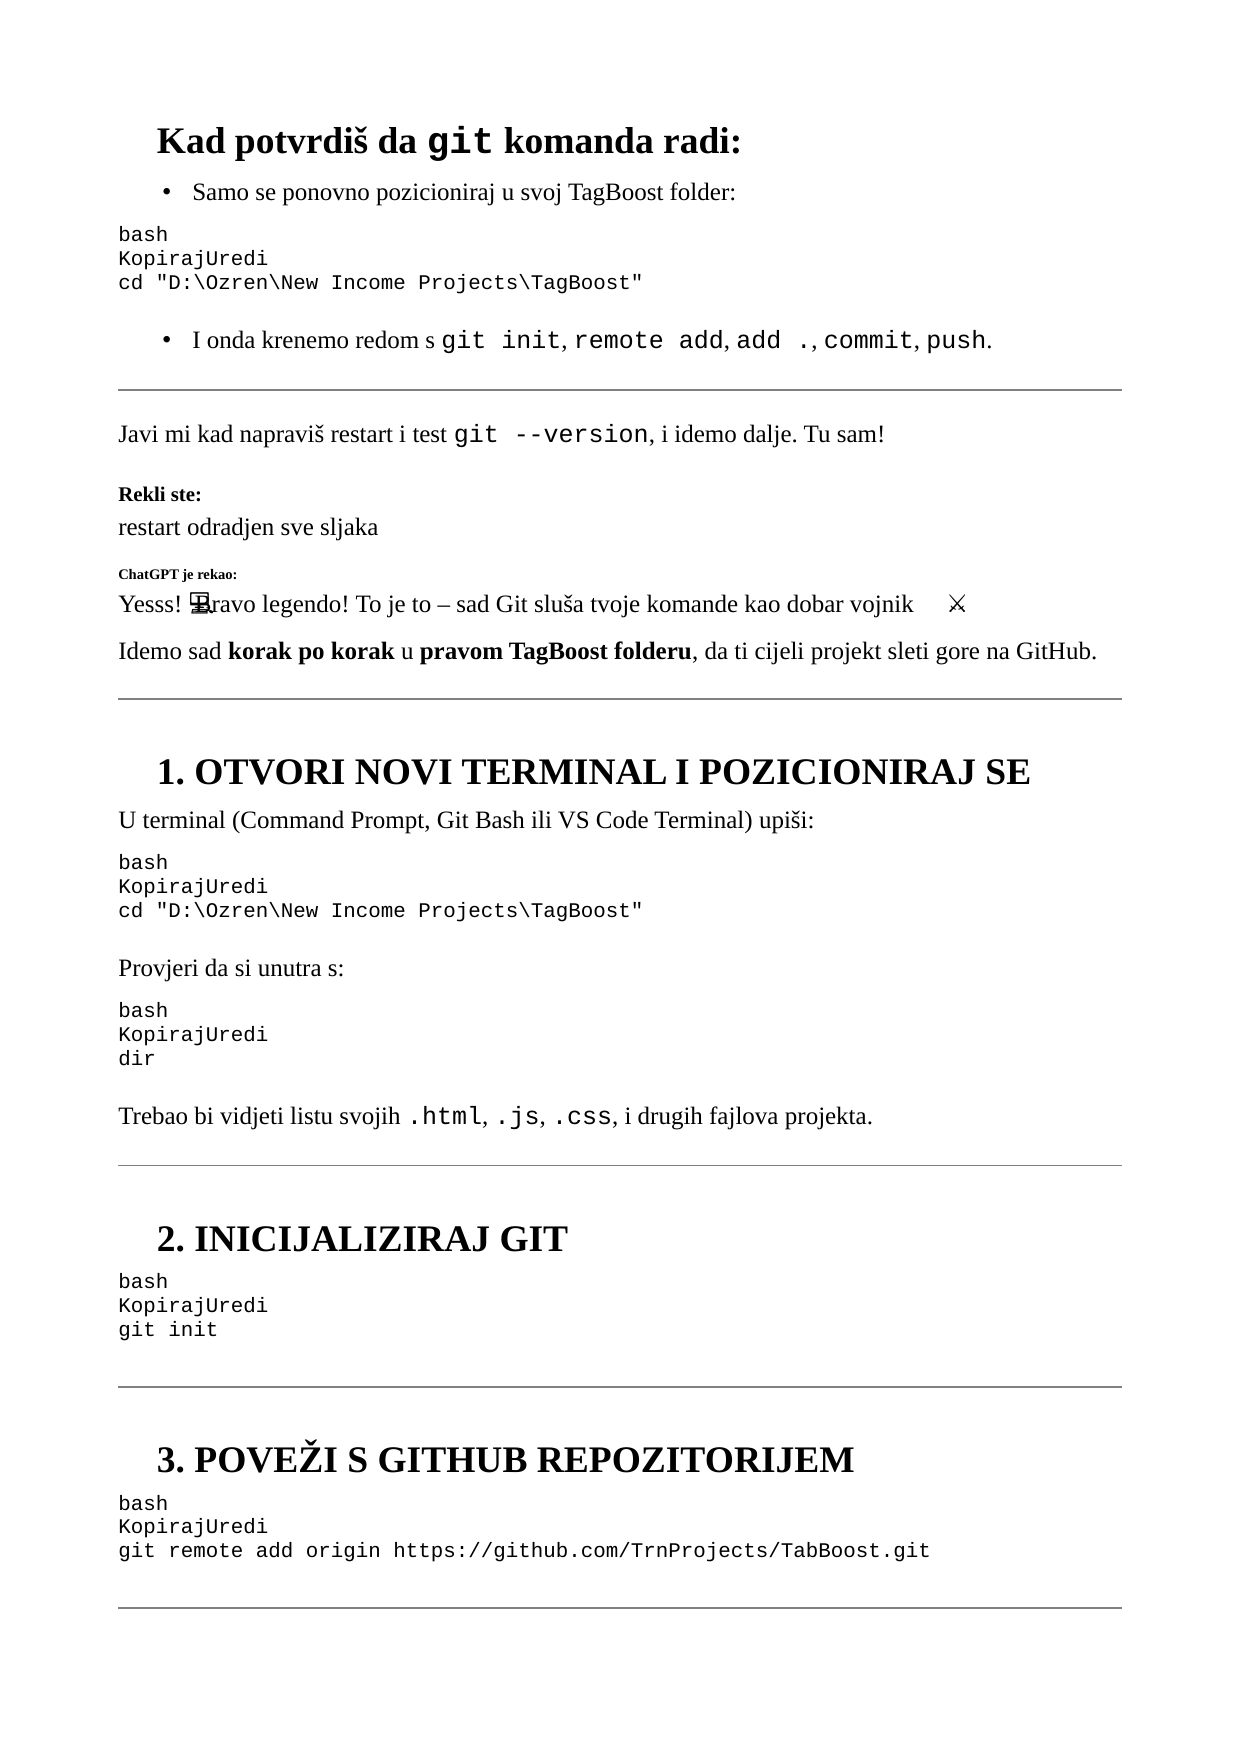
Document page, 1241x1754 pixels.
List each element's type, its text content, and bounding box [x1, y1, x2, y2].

text Idemo sad korak po korak u pravom TagBoost folderu, da ti cijeli projekt sleti gore na GitHub. [118, 636, 1122, 665]
text Javi mi kad napraviš restart i test git --version, i idemo dalje. Tu sam! 💪 [118, 419, 1122, 450]
text bash [118, 1493, 1122, 1516]
text Yesss! 🥳 Bravo legendo! To je to – sad Git sluša tvoje komande kao dobar vojnik 💻⚔️ [118, 589, 1122, 618]
text KopirajUredi [118, 248, 1122, 272]
subtitle ChatGPT je rekao: [118, 566, 1122, 583]
text KopirajUredi [118, 1295, 1122, 1319]
list I onda krenemo redom s git init, remote add, add ., commit, push. [162, 325, 1122, 356]
text U terminal (Command Prompt, Git Bash ili VS Code Terminal) upiši: [118, 805, 1122, 833]
text bash [118, 1000, 1122, 1024]
text KopirajUredi [118, 1516, 1122, 1540]
text KopirajUredi [118, 876, 1122, 900]
text restart odradjen sve sljaka [118, 512, 1122, 541]
subtitle 🚀 Kad potvrdiš da git komanda radi: [118, 118, 1122, 164]
text Provjeri da si unutra s: [118, 953, 1122, 982]
subtitle ✅ 3. POVEŽI S GITHUB REPOZITORIJEM [118, 1437, 1122, 1480]
text cd "D:\Ozren\New Income Projects\TagBoost" [118, 900, 1122, 923]
subtitle ✅ 1. OTVORI NOVI TERMINAL I POZICIONIRAJ SE [118, 749, 1122, 792]
text git init [118, 1319, 1122, 1342]
text KopirajUredi [118, 1024, 1122, 1048]
text Trebao bi vidjeti listu svojih .html, .js, .css, i drugih fajlova projekta. [118, 1101, 1122, 1132]
text dir [118, 1048, 1122, 1071]
text bash [118, 852, 1122, 876]
text git remote add origin https://github.com/TrnProjects/TabBoost.git [118, 1540, 1122, 1564]
list Samo se ponovno pozicioniraj u svoj TagBoost folder: [162, 177, 1122, 206]
subtitle Rekli ste: [118, 482, 1122, 506]
text cd "D:\Ozren\New Income Projects\TagBoost" [118, 272, 1122, 295]
text bash [118, 1272, 1122, 1295]
text bash [118, 224, 1122, 248]
subtitle ✅ 2. INICIJALIZIRAJ GIT [118, 1216, 1122, 1259]
